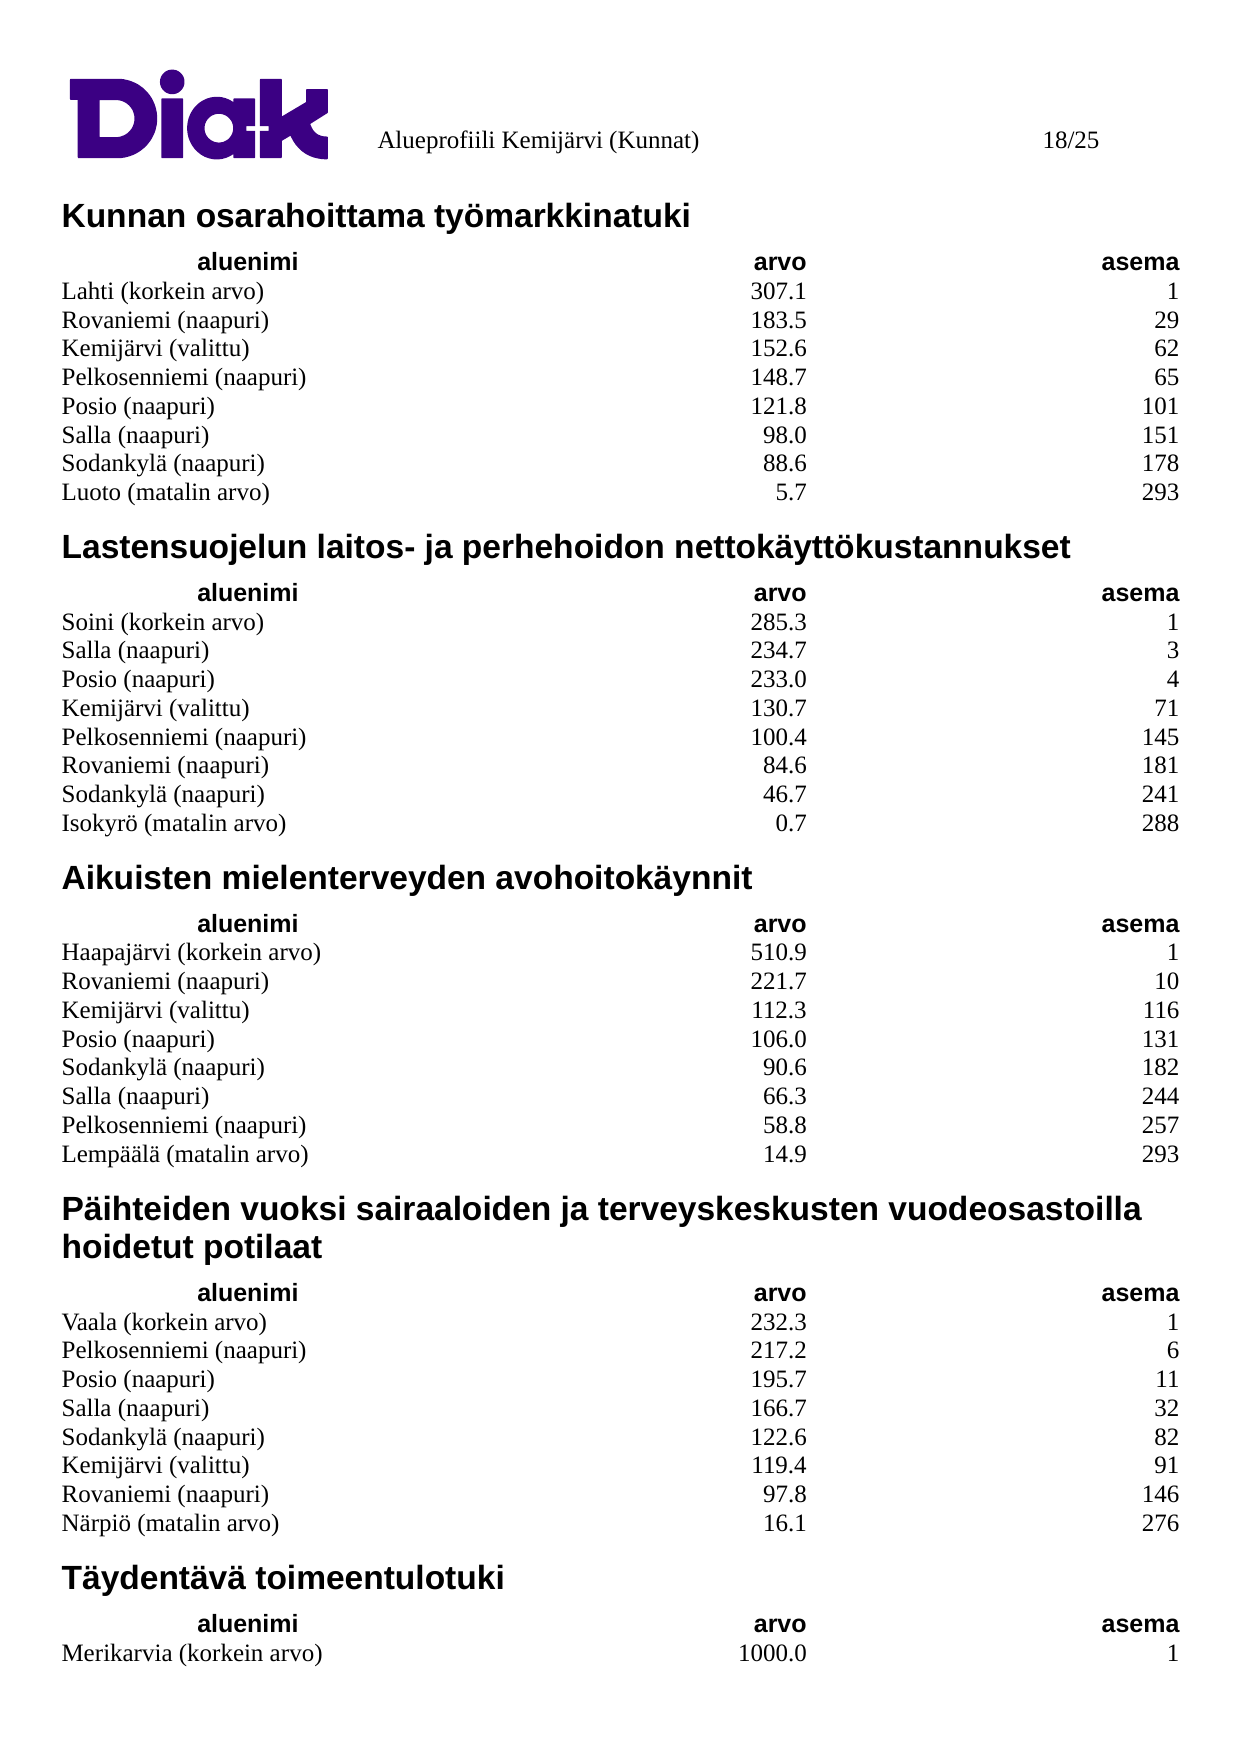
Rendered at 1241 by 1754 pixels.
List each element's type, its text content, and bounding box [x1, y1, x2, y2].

table_cell 510.9 [434, 938, 806, 966]
table_cell 0.7 [434, 808, 806, 837]
table_cell Rovaniemi (naapuri) [61, 305, 434, 333]
table_cell 1 [806, 607, 1179, 636]
table_cell 244 [806, 1081, 1179, 1110]
table_cell 181 [806, 751, 1179, 779]
table_cell Posio (naapuri) [61, 1364, 434, 1393]
table_cell 14.9 [434, 1139, 806, 1167]
table_cell 1 [806, 938, 1179, 966]
table_cell Isokyrö (matalin arvo) [61, 808, 434, 837]
table_cell 1 [806, 1307, 1179, 1336]
table_cell Haapajärvi (korkein arvo) [61, 938, 434, 966]
table_cell 46.7 [434, 779, 806, 808]
table_cell Lahti (korkein arvo) [61, 276, 434, 305]
table_header aluenimi [61, 909, 434, 937]
subtitle Lastensuojelun laitos- ja perhehoidon nettokäyttökustannukset [61, 527, 1179, 566]
table_cell 130.7 [434, 693, 806, 722]
table_cell 100.4 [434, 722, 806, 751]
table_cell 182 [806, 1053, 1179, 1081]
subtitle Kunnan osarahoittama työmarkkinatuki [61, 196, 1179, 235]
table_header asema [806, 909, 1179, 937]
table_cell 3 [806, 636, 1179, 664]
table_cell Kemijärvi (valittu) [61, 995, 434, 1024]
table_cell Posio (naapuri) [61, 391, 434, 420]
table_cell Kemijärvi (valittu) [61, 1451, 434, 1479]
table_cell Rovaniemi (naapuri) [61, 966, 434, 995]
table_cell Soini (korkein arvo) [61, 607, 434, 636]
table_cell Salla (naapuri) [61, 420, 434, 448]
table_cell 145 [806, 722, 1179, 751]
table_cell 217.2 [434, 1336, 806, 1364]
table_cell 5.7 [434, 477, 806, 506]
table_cell Vaala (korkein arvo) [61, 1307, 434, 1336]
table_cell Pelkosenniemi (naapuri) [61, 1336, 434, 1364]
table_header asema [806, 578, 1179, 607]
table_cell 276 [806, 1508, 1179, 1537]
table_cell Rovaniemi (naapuri) [61, 1479, 434, 1508]
table_cell 1000.0 [434, 1638, 806, 1666]
table_header arvo [434, 909, 806, 937]
table_cell 88.6 [434, 449, 806, 477]
table_cell 131 [806, 1024, 1179, 1052]
subtitle Täydentävä toimeentulotuki [61, 1558, 1179, 1596]
table_cell 293 [806, 477, 1179, 506]
table_cell 112.3 [434, 995, 806, 1024]
table_cell 90.6 [434, 1053, 806, 1081]
table_cell 1 [806, 276, 1179, 305]
table_cell 62 [806, 334, 1179, 362]
table_cell 32 [806, 1393, 1179, 1422]
table_cell 58.8 [434, 1110, 806, 1139]
table_header arvo [434, 1278, 806, 1307]
table_cell Lempäälä (matalin arvo) [61, 1139, 434, 1167]
table_cell 91 [806, 1451, 1179, 1479]
table_cell 146 [806, 1479, 1179, 1508]
table_cell Salla (naapuri) [61, 1393, 434, 1422]
table_cell Närpiö (matalin arvo) [61, 1508, 434, 1537]
table_cell 82 [806, 1422, 1179, 1451]
table_cell Luoto (matalin arvo) [61, 477, 434, 506]
table_cell Kemijärvi (valittu) [61, 334, 434, 362]
table_header aluenimi [61, 1278, 434, 1307]
table_cell Posio (naapuri) [61, 664, 434, 693]
table_cell Sodankylä (naapuri) [61, 449, 434, 477]
table_header aluenimi [61, 578, 434, 607]
table_header arvo [434, 578, 806, 607]
table_cell 152.6 [434, 334, 806, 362]
table_cell 234.7 [434, 636, 806, 664]
table_cell Pelkosenniemi (naapuri) [61, 362, 434, 391]
table_cell 4 [806, 664, 1179, 693]
table_cell Sodankylä (naapuri) [61, 779, 434, 808]
table_cell 307.1 [434, 276, 806, 305]
table_cell 84.6 [434, 751, 806, 779]
table_cell 66.3 [434, 1081, 806, 1110]
table_cell Salla (naapuri) [61, 636, 434, 664]
subtitle Päihteiden vuoksi sairaaloiden ja terveyskeskusten vuodeosastoilla hoidetut potilaat [61, 1188, 1179, 1266]
table_cell 183.5 [434, 305, 806, 333]
table_cell Salla (naapuri) [61, 1081, 434, 1110]
table_cell Kemijärvi (valittu) [61, 693, 434, 722]
table_cell 16.1 [434, 1508, 806, 1537]
table_cell 10 [806, 966, 1179, 995]
table_cell 97.8 [434, 1479, 806, 1508]
table_cell 101 [806, 391, 1179, 420]
table_cell 29 [806, 305, 1179, 333]
table_cell 1 [806, 1638, 1179, 1666]
table_cell 232.3 [434, 1307, 806, 1336]
table_header asema [806, 1278, 1179, 1307]
table_cell 151 [806, 420, 1179, 448]
table_cell 166.7 [434, 1393, 806, 1422]
table_cell Pelkosenniemi (naapuri) [61, 722, 434, 751]
table_cell 241 [806, 779, 1179, 808]
table_cell 293 [806, 1139, 1179, 1167]
table_header aluenimi [61, 1609, 434, 1638]
table_header asema [806, 1609, 1179, 1638]
table_cell 65 [806, 362, 1179, 391]
table_cell 288 [806, 808, 1179, 837]
table_cell Posio (naapuri) [61, 1024, 434, 1052]
table_cell Merikarvia (korkein arvo) [61, 1638, 434, 1666]
table_cell Pelkosenniemi (naapuri) [61, 1110, 434, 1139]
table_cell 106.0 [434, 1024, 806, 1052]
table_cell 195.7 [434, 1364, 806, 1393]
table_cell 233.0 [434, 664, 806, 693]
table_cell 121.8 [434, 391, 806, 420]
table_cell 148.7 [434, 362, 806, 391]
table_header arvo [434, 247, 806, 276]
table_cell Rovaniemi (naapuri) [61, 751, 434, 779]
table_cell 285.3 [434, 607, 806, 636]
subtitle Aikuisten mielenterveyden avohoitokäynnit [61, 858, 1179, 896]
table_header aluenimi [61, 247, 434, 276]
table_header asema [806, 247, 1179, 276]
table_cell 119.4 [434, 1451, 806, 1479]
table_cell 71 [806, 693, 1179, 722]
table_header arvo [434, 1609, 806, 1638]
table_cell 178 [806, 449, 1179, 477]
table_cell Sodankylä (naapuri) [61, 1422, 434, 1451]
table_cell Sodankylä (naapuri) [61, 1053, 434, 1081]
table_cell 221.7 [434, 966, 806, 995]
table_cell 116 [806, 995, 1179, 1024]
table_cell 11 [806, 1364, 1179, 1393]
table_cell 122.6 [434, 1422, 806, 1451]
table_cell 257 [806, 1110, 1179, 1139]
table_cell 98.0 [434, 420, 806, 448]
table_cell 6 [806, 1336, 1179, 1364]
